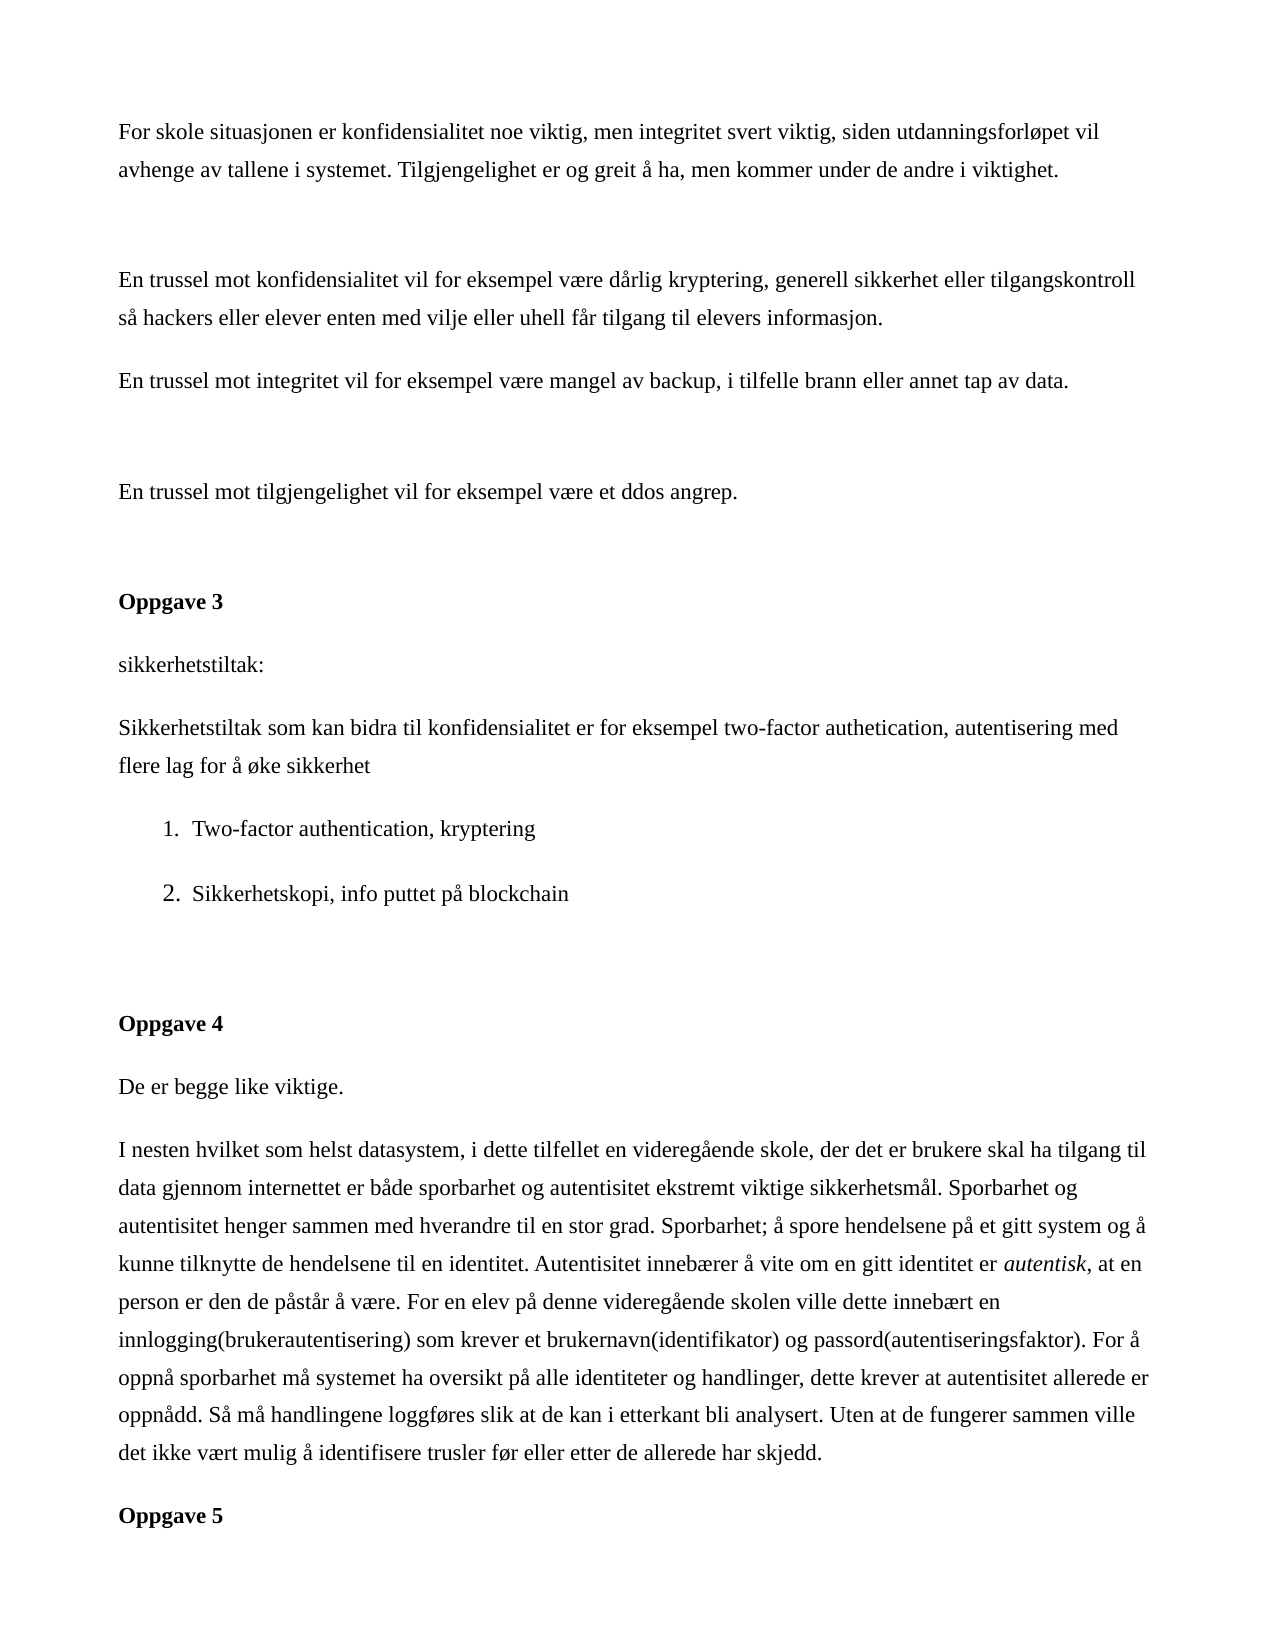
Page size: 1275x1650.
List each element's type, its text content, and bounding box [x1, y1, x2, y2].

text En trussel mot tilgjengelighet vil for eksempel være et ddos angrep. [118, 478, 1157, 504]
list Sikkerhetskopi, info puttet på blockchain [162, 878, 1157, 907]
text En trussel mot konfidensialitet vil for eksempel være dårlig kryptering, generell sikkerhet eller tilgangskontroll så hackers eller elever enten med vilje eller uhell får tilgang til elevers informasjon. [118, 267, 1157, 331]
text Oppgave 3 [118, 588, 1157, 615]
text Oppgave 5 [118, 1502, 1157, 1529]
text Oppgave 4 [118, 1010, 1157, 1037]
text Sikkerhetstiltak som kan bidra til konfidensialitet er for eksempel two-factor authetication, autentisering med flere lag for å øke sikkerhet [118, 714, 1157, 778]
list Two-factor authentication, kryptering [162, 815, 1157, 873]
text En trussel mot integritet vil for eksempel være mangel av backup, i tilfelle brann eller annet tap av data. [118, 367, 1157, 394]
text For skole situasjonen er konfidensialitet noe viktig, men integritet svert viktig, siden utdanningsforløpet vil avhenge av tallene i systemet. Tilgjengelighet er og greit å ha, men kommer under de andre i viktighet. [118, 118, 1157, 182]
text I nesten hvilket som helst datasystem, i dette tilfellet en videregående skole, der det er brukere skal ha tilgang til data gjennom internettet er både sporbarhet og autentisitet ekstremt viktige sikkerhetsmål. Sporbarhet og autentisitet henger sammen med hverandre til en stor grad. Sporbarhet; å spore hendelsene på et gitt system og å kunne tilknytte de hendelsene til en identitet. Autentisitet innebærer å vite om en gitt identitet er autentisk, at en person er den de påstår å være. For en elev på denne videregående skolen ville dette innebært en innlogging(brukerautentisering) som krever et brukernavn(identifikator) og passord(autentiseringsfaktor). For å oppnå sporbarhet må systemet ha oversikt på alle identiteter og handlinger, dette krever at autentisitet allerede er oppnådd. Så må handlingene loggføres slik at de kan i etterkant bli analysert. Uten at de fungerer sammen ville det ikke vært mulig å identifisere trusler før eller etter de allerede har skjedd. [118, 1136, 1157, 1466]
text sikkerhetstiltak: [118, 651, 1157, 678]
text De er begge like viktige. [118, 1073, 1157, 1099]
